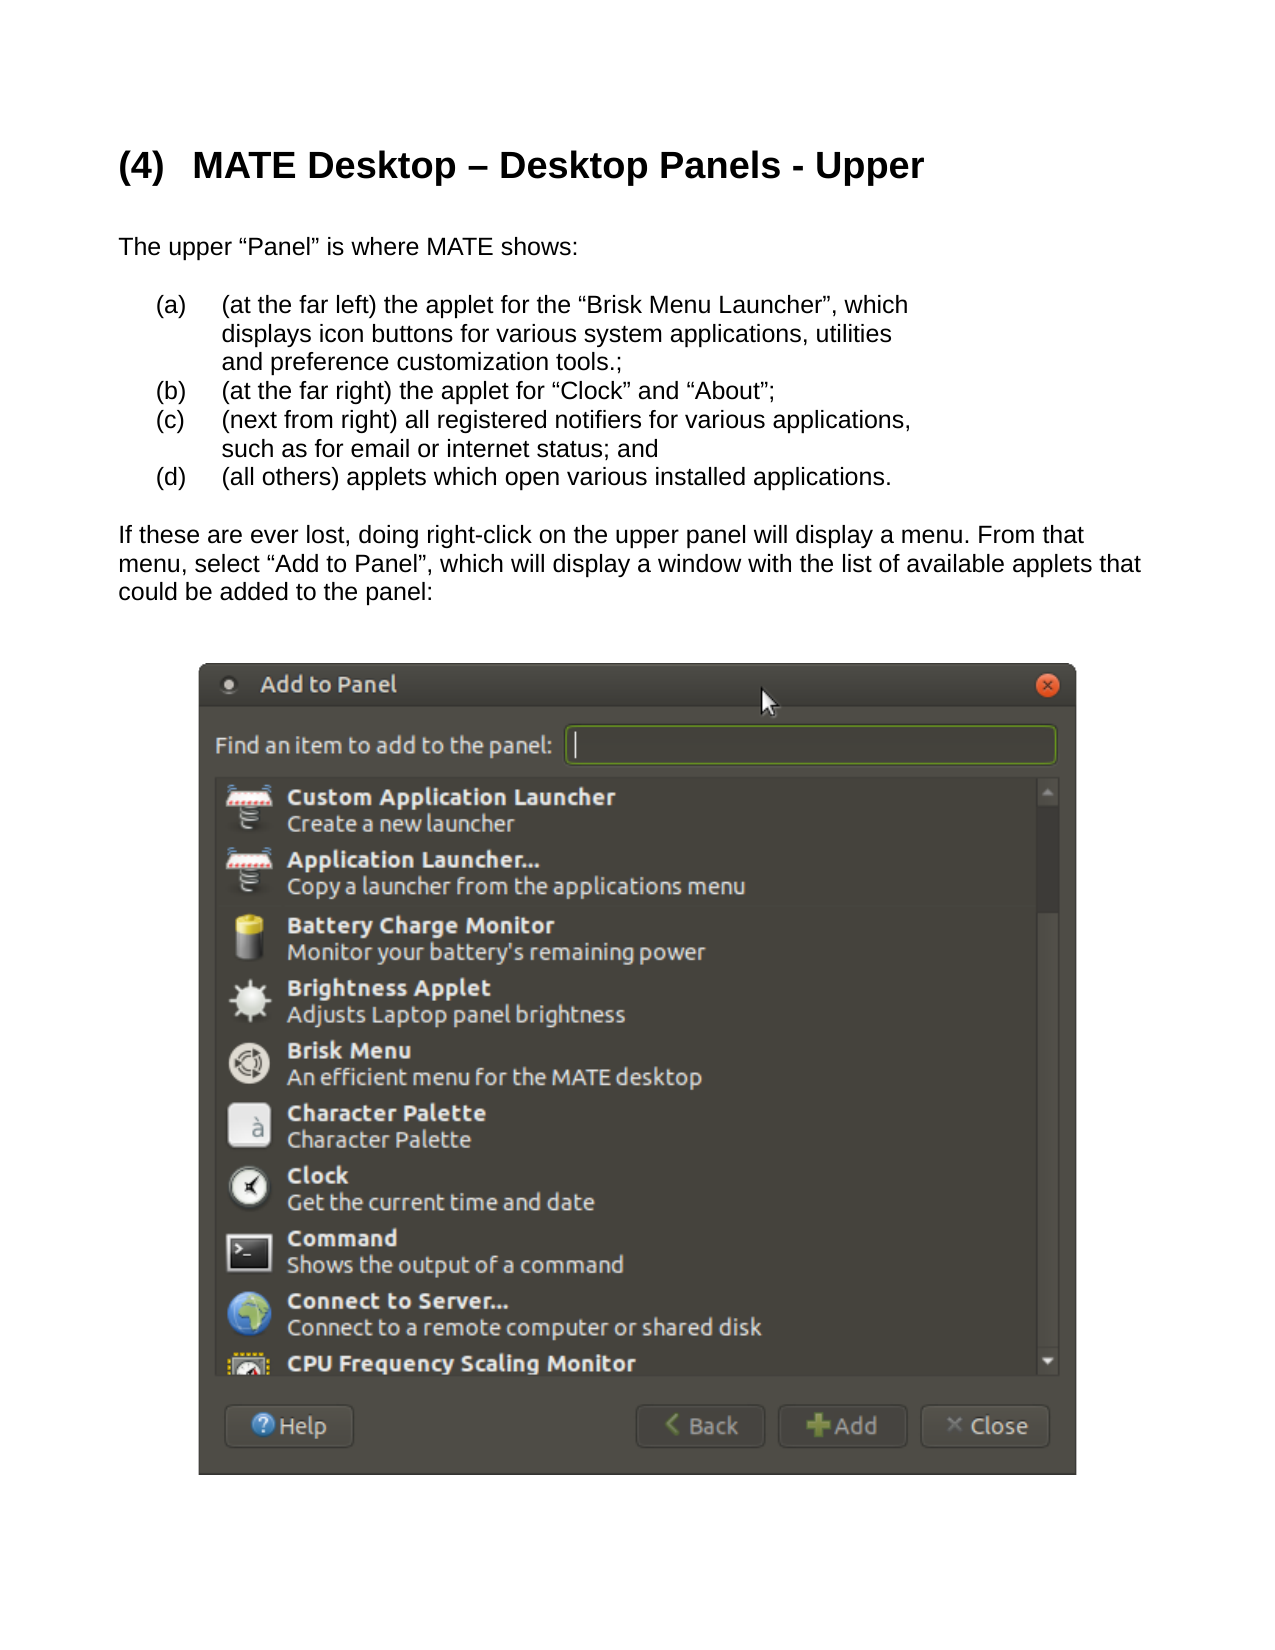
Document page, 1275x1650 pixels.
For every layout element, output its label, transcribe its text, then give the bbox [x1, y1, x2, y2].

picture [198, 663, 1077, 1475]
text The upper “Panel” is where MATE shows: [118, 232, 1157, 261]
list (at the far left) the applet for the “Brisk Menu Launcher”, which displays icon buttons for various system applications, utilities and preference customization tools.; [148, 290, 1157, 376]
list (at the far right) the applet for “Clock” and “About”; [148, 376, 1157, 405]
subtitle MATE Desktop – Desktop Panels - Upper [118, 143, 1157, 187]
list (next from right) all registered notifiers for various applications, such as for email or internet status; and [148, 405, 1157, 462]
text If these are ever lost, doing right-click on the upper panel will display a menu. From that menu, select “Add to Panel”, which will display a window with the list of available applets that could be added to the panel: [118, 520, 1157, 606]
list (all others) applets which open various installed applications. [148, 462, 1157, 491]
